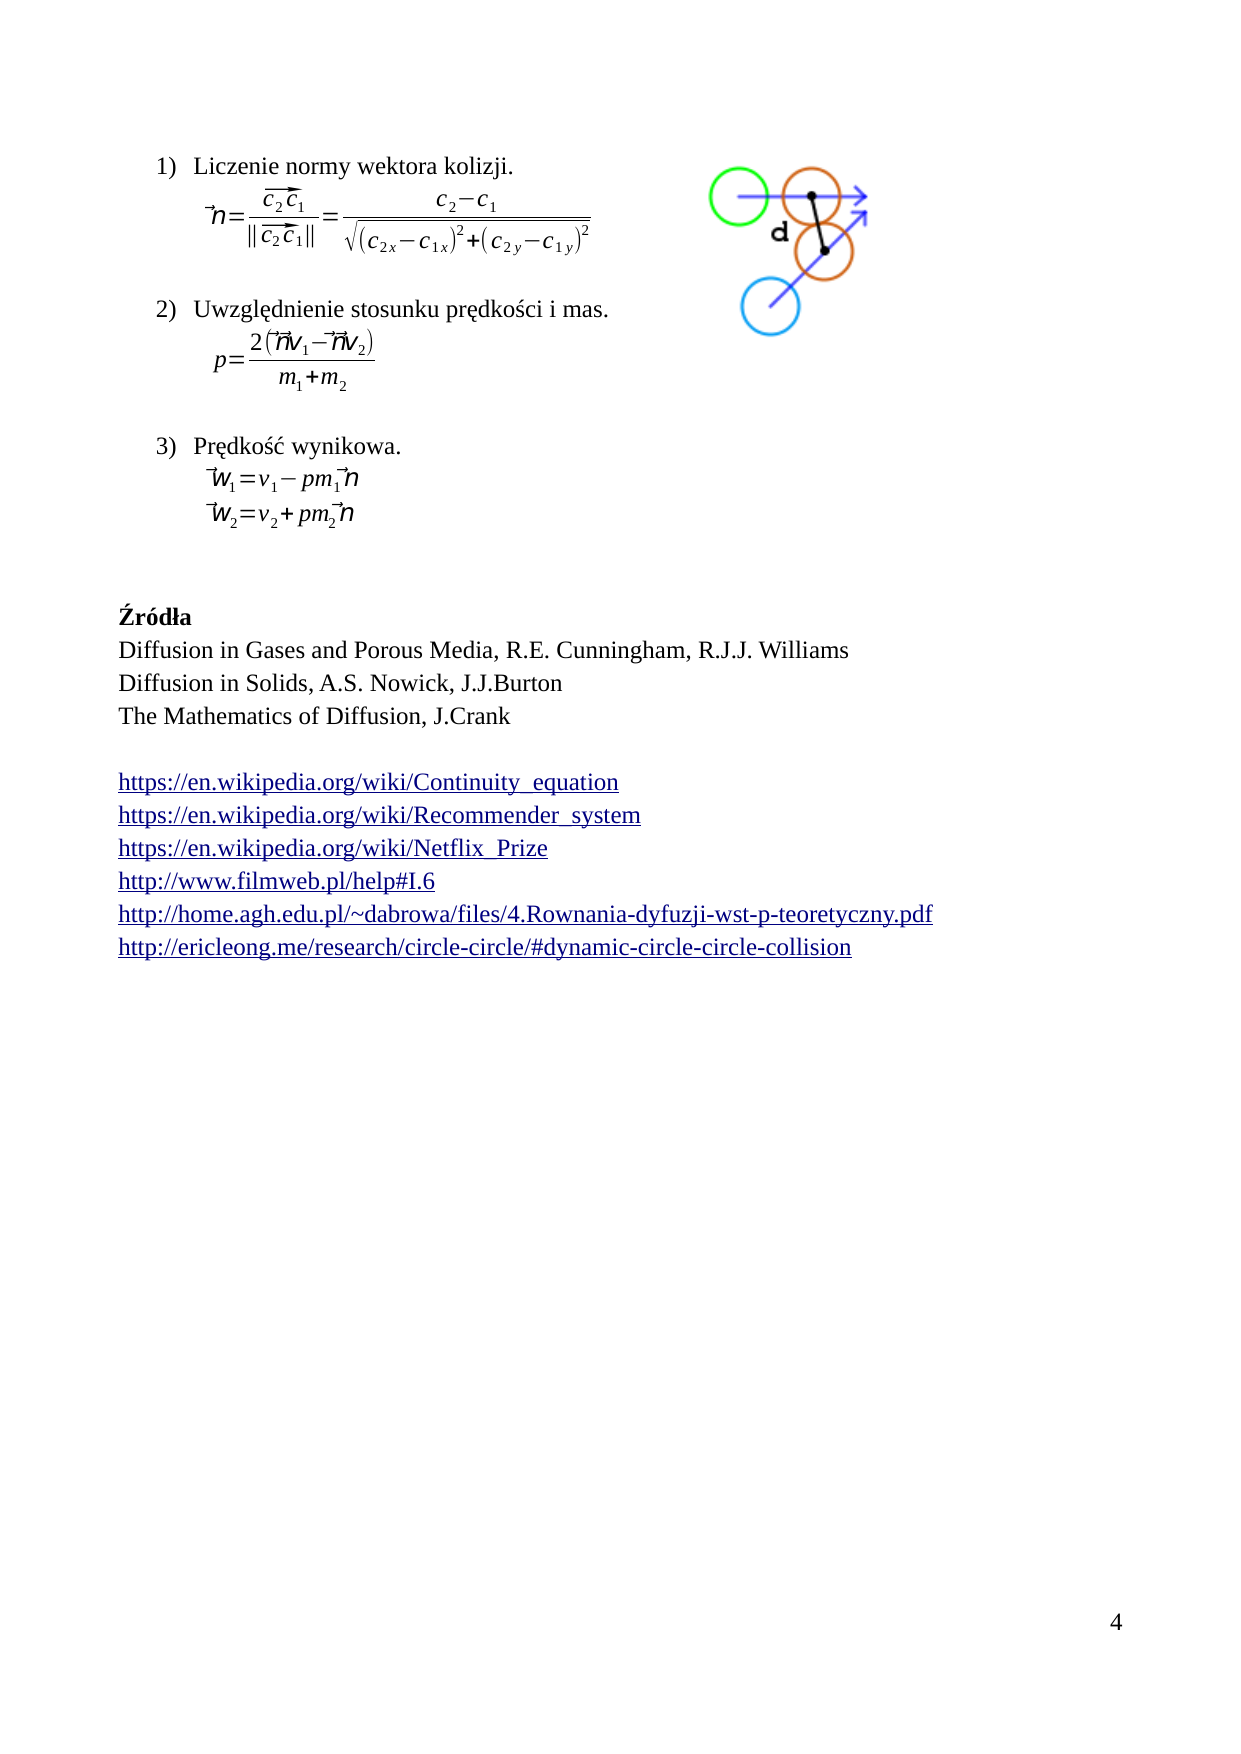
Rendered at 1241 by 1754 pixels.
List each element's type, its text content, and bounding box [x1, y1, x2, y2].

text Diffusion in Solids, A.S. Nowick, J.J.Burton [118, 668, 1122, 696]
text http://www.filmweb.pl/help#I.6 [118, 866, 1122, 894]
text The Mathematics of Diffusion, J.Crank [118, 701, 1122, 729]
text http://ericleong.me/research/circle-circle/#dynamic-circle-circle-collision [118, 932, 1122, 961]
text https://en.wikipedia.org/wiki/Continuity_equation [118, 767, 1122, 796]
text http://home.agh.edu.pl/~dabrowa/files/4.Rownania-dyfuzji-wst-p-teoretyczny.pdf [118, 899, 1122, 928]
text https://en.wikipedia.org/wiki/Recommender_system [118, 800, 1122, 828]
list Uwzględnienie stosunku prędkości i mas. [156, 294, 696, 323]
list Prędkość wynikowa. [156, 431, 1122, 460]
list Liczenie normy wektora kolizji. [156, 151, 1122, 180]
list [885, 294, 1122, 323]
text Diffusion in Gases and Porous Media, R.E. Cunningham, R.J.J. Williams [118, 635, 1122, 663]
picture [696, 157, 885, 345]
text https://en.wikipedia.org/wiki/Netflix_Prize [118, 833, 1122, 862]
text Źródła [118, 602, 1122, 630]
